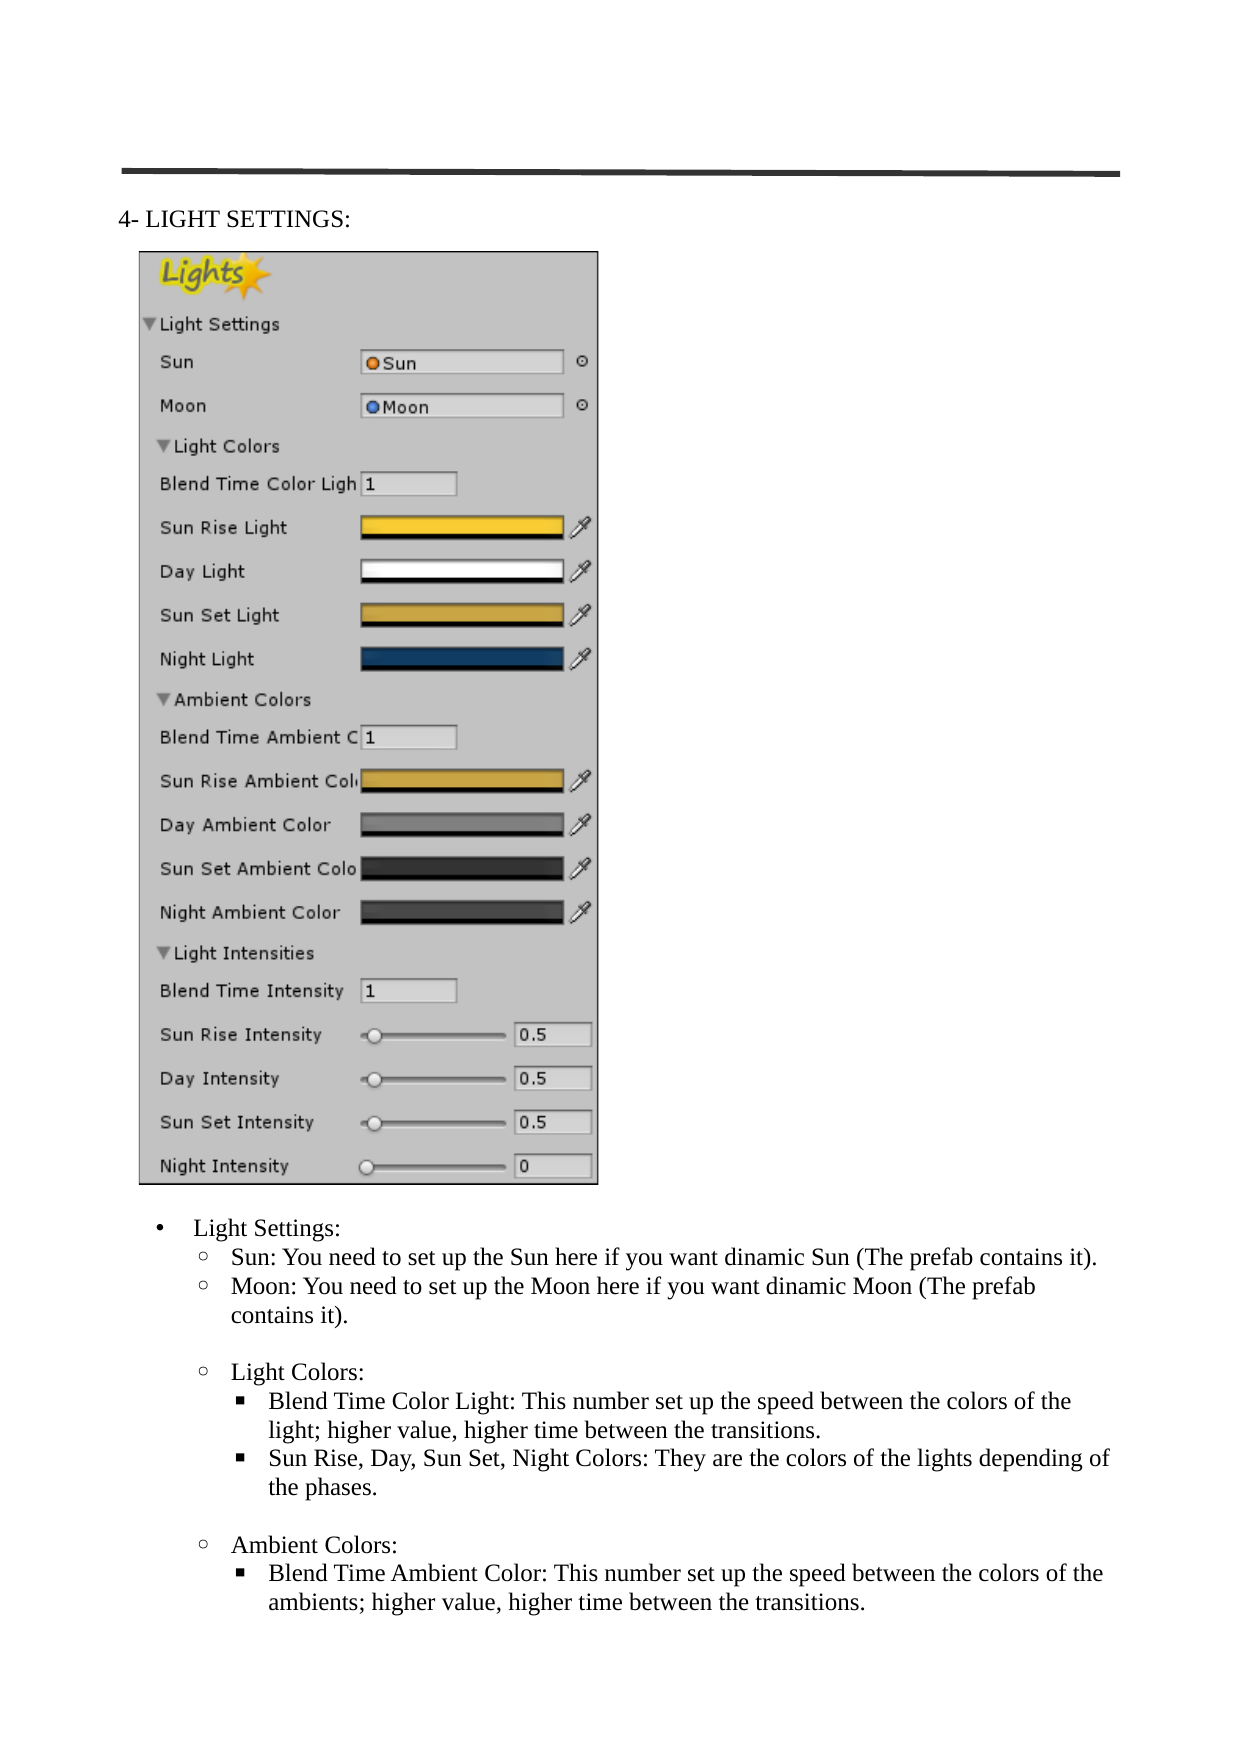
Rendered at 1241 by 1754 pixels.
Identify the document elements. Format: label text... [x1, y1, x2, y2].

list Light Colors: [193, 1357, 1122, 1386]
list Sun Rise, Day, Sun Set, Night Colors: They are the colors of the lights depending of the phases. [231, 1443, 1122, 1501]
picture [138, 251, 599, 1185]
list Blend Time Ambient Color: This number set up the speed between the colors of the ambients; higher value, higher time between the transitions. [231, 1558, 1122, 1616]
text 4- LIGHT SETTINGS: [118, 204, 1122, 233]
list Light Settings: [156, 1213, 1122, 1242]
list Sun: You need to set up the Sun here if you want dinamic Sun (The prefab contains it). [193, 1242, 1122, 1271]
list Blend Time Color Light: This number set up the speed between the colors of the light; higher value, higher time between the transitions. [231, 1386, 1122, 1443]
list Moon: You need to set up the Moon here if you want dinamic Moon (The prefab contains it). [193, 1271, 1122, 1328]
list Ambient Colors: [193, 1530, 1122, 1558]
